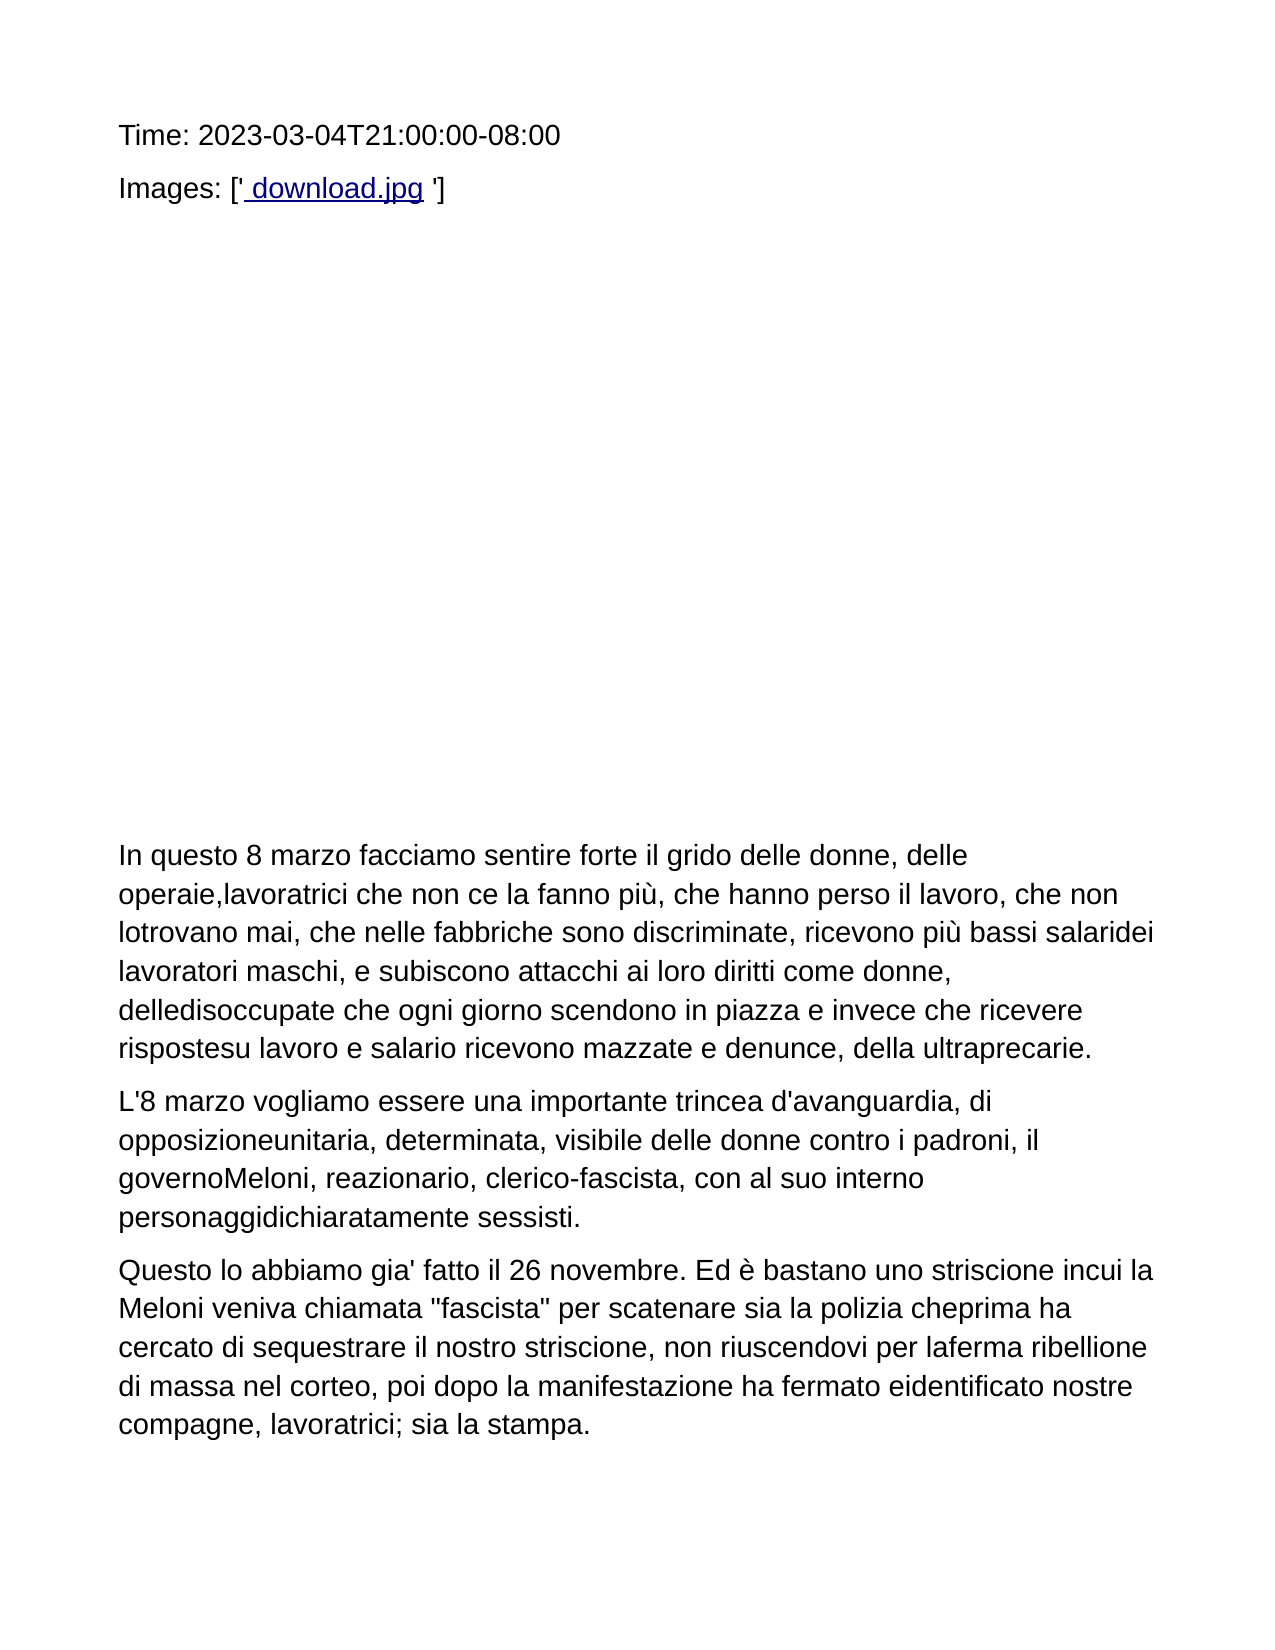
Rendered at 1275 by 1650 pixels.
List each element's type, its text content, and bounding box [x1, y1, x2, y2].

text Time: 2023-03-04T21:00:00-08:00 [118, 118, 1157, 152]
text Questo lo abbiamo gia' fatto il 26 novembre. Ed è bastano uno striscione incui la Meloni veniva chiamata "fascista" per scatenare sia la polizia cheprima ha cercato di sequestrare il nostro striscione, non riuscendovi per laferma ribellione di massa nel corteo, poi dopo la manifestazione ha fermato eidentificato nostre compagne, lavoratrici; sia la stampa. [118, 1253, 1157, 1441]
text Images: [' download.jpg '] [118, 171, 1157, 205]
text In questo 8 marzo facciamo sentire forte il grido delle donne, delle operaie,lavoratrici che non ce la fanno più, che hanno perso il lavoro, che non lotrovano mai, che nelle fabbriche sono discriminate, ricevono più bassi salaridei lavoratori maschi, e subiscono attacchi ai loro diritti come donne, delledisoccupate che ogni giorno scendono in piazza e invece che ricevere rispostesu lavoro e salario ricevono mazzate e denunce, della ultraprecarie. [118, 838, 1157, 1065]
text L'8 marzo vogliamo essere una importante trincea d'avanguardia, di opposizioneunitaria, determinata, visibile delle donne contro i padroni, il governoMeloni, reazionario, clerico-fascista, con al suo interno personaggidichiaratamente sessisti. [118, 1084, 1157, 1233]
